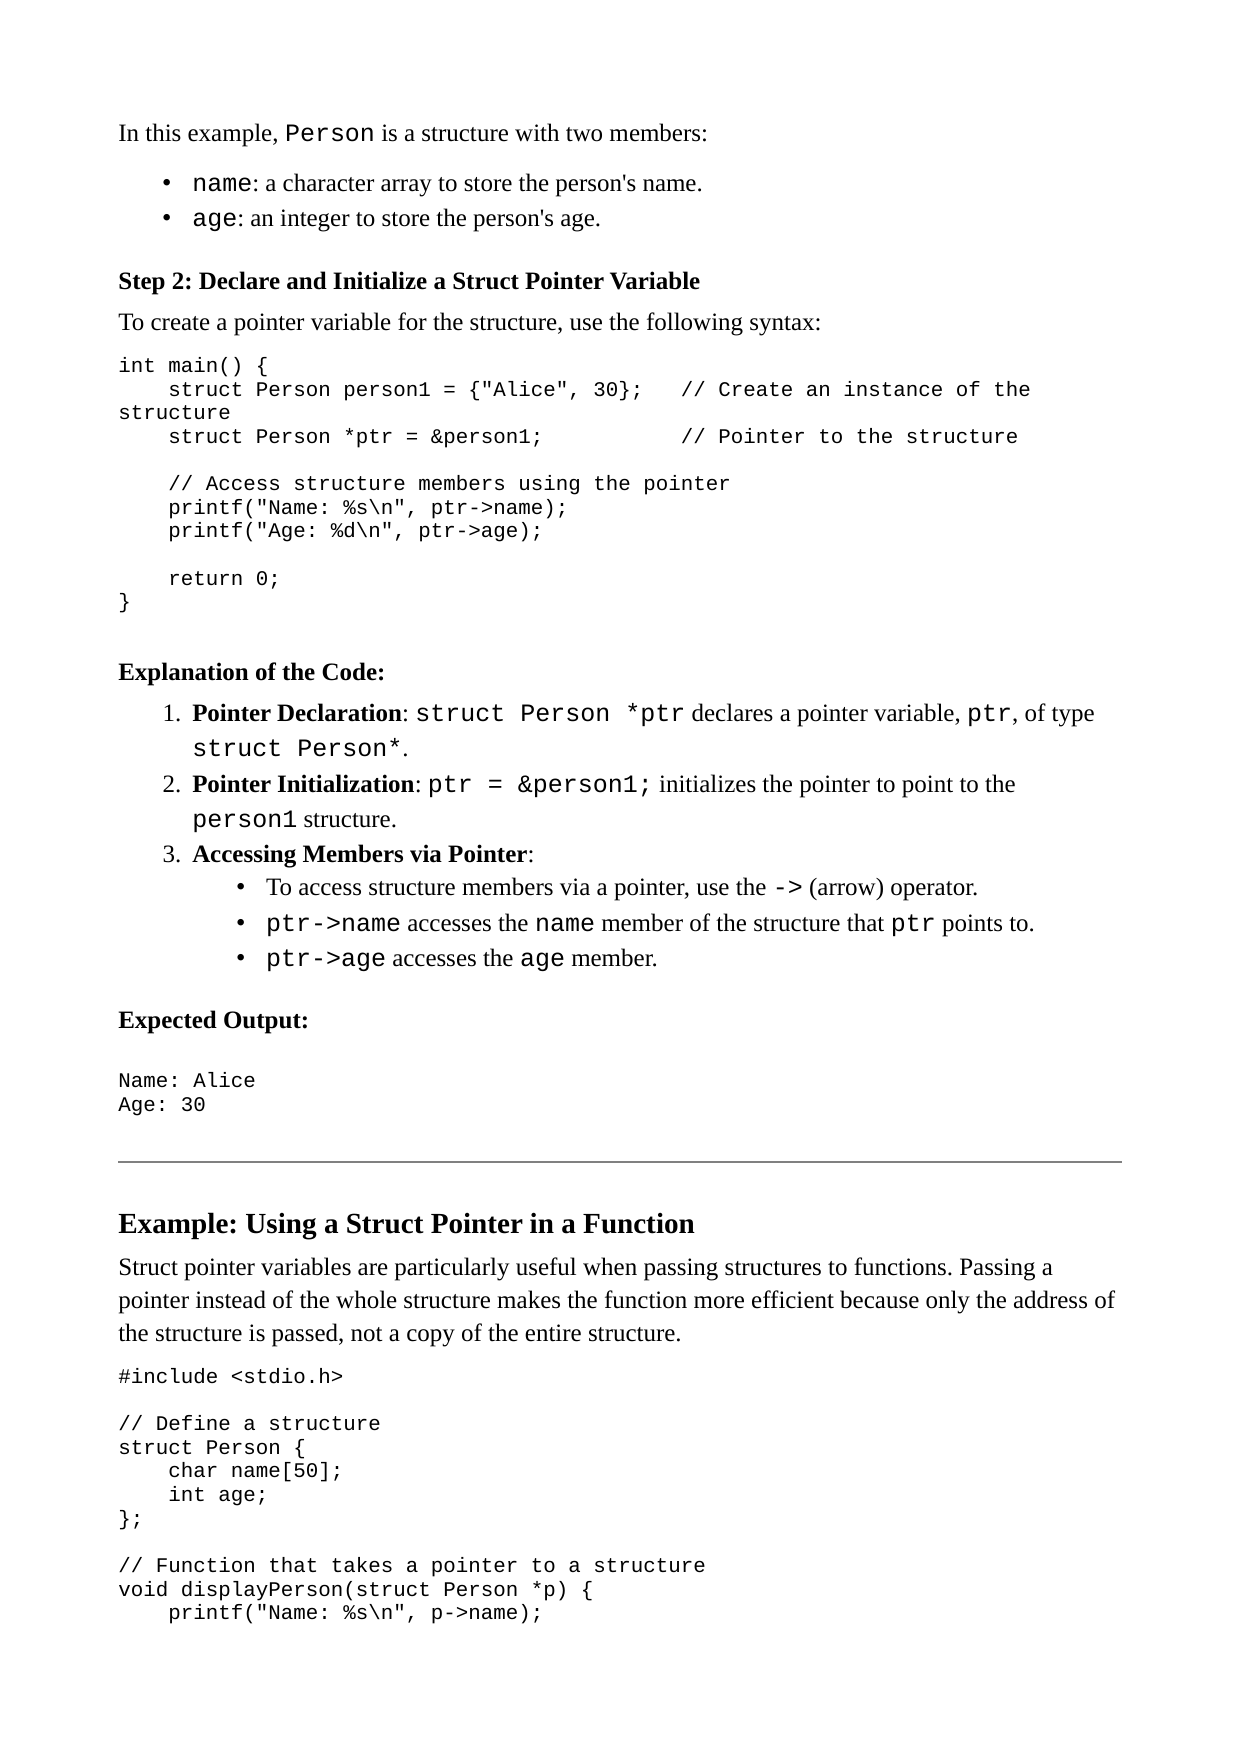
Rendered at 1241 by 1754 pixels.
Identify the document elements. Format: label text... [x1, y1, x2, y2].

subtitle Explanation of the Code: [118, 657, 1122, 686]
list Accessing Members via Pointer: [162, 839, 1122, 868]
list To access structure members via a pointer, use the -> (arrow) operator. [236, 872, 1122, 903]
text printf("Name: %s\n", p->name); [118, 1602, 1122, 1626]
text int age; [118, 1484, 1122, 1508]
text printf("Name: %s\n", ptr->name); [118, 497, 1122, 520]
list name: a character array to store the person's name. [162, 168, 1122, 199]
text printf("Age: %d\n", ptr->age); [118, 520, 1122, 544]
text struct Person person1 = {"Alice", 30}; // Create an instance of the structure [118, 378, 1122, 426]
text Name: Alice [118, 1071, 1122, 1094]
text struct Person *ptr = &person1; // Pointer to the structure [118, 426, 1122, 449]
text } [118, 591, 1122, 615]
subtitle Expected Output: [118, 1006, 1122, 1034]
list age: an integer to store the person's age. [162, 203, 1122, 234]
list ptr->age accesses the age member. [236, 943, 1122, 974]
text Age: 30 [118, 1094, 1122, 1118]
subtitle Example: Using a Struct Pointer in a Function [118, 1206, 1122, 1240]
text In this example, Person is a structure with two members: [118, 118, 1122, 149]
list Pointer Initialization: ptr = &person1; initializes the pointer to point to the person1 structure. [162, 769, 1122, 835]
text Struct pointer variables are particularly useful when passing structures to functions. Passing a pointer instead of the whole structure makes the function more efficient because only the address of the structure is passed, not a copy of the entire structure. [118, 1252, 1122, 1347]
subtitle Step 2: Declare and Initialize a Struct Pointer Variable [118, 266, 1122, 295]
text // Function that takes a pointer to a structure [118, 1555, 1122, 1579]
text // Access structure members using the pointer [118, 473, 1122, 497]
list Pointer Declaration: struct Person *ptr declares a pointer variable, ptr, of type struct Person*. [162, 698, 1122, 764]
text void displayPerson(struct Person *p) { [118, 1579, 1122, 1602]
text To create a pointer variable for the structure, use the following syntax: [118, 307, 1122, 336]
text char name[50]; [118, 1460, 1122, 1484]
text int main() { [118, 355, 1122, 378]
text #include <stdio.h> [118, 1366, 1122, 1389]
text }; [118, 1508, 1122, 1531]
list ptr->name accesses the name member of the structure that ptr points to. [236, 908, 1122, 938]
text return 0; [118, 568, 1122, 591]
text struct Person { [118, 1437, 1122, 1460]
text // Define a structure [118, 1413, 1122, 1437]
